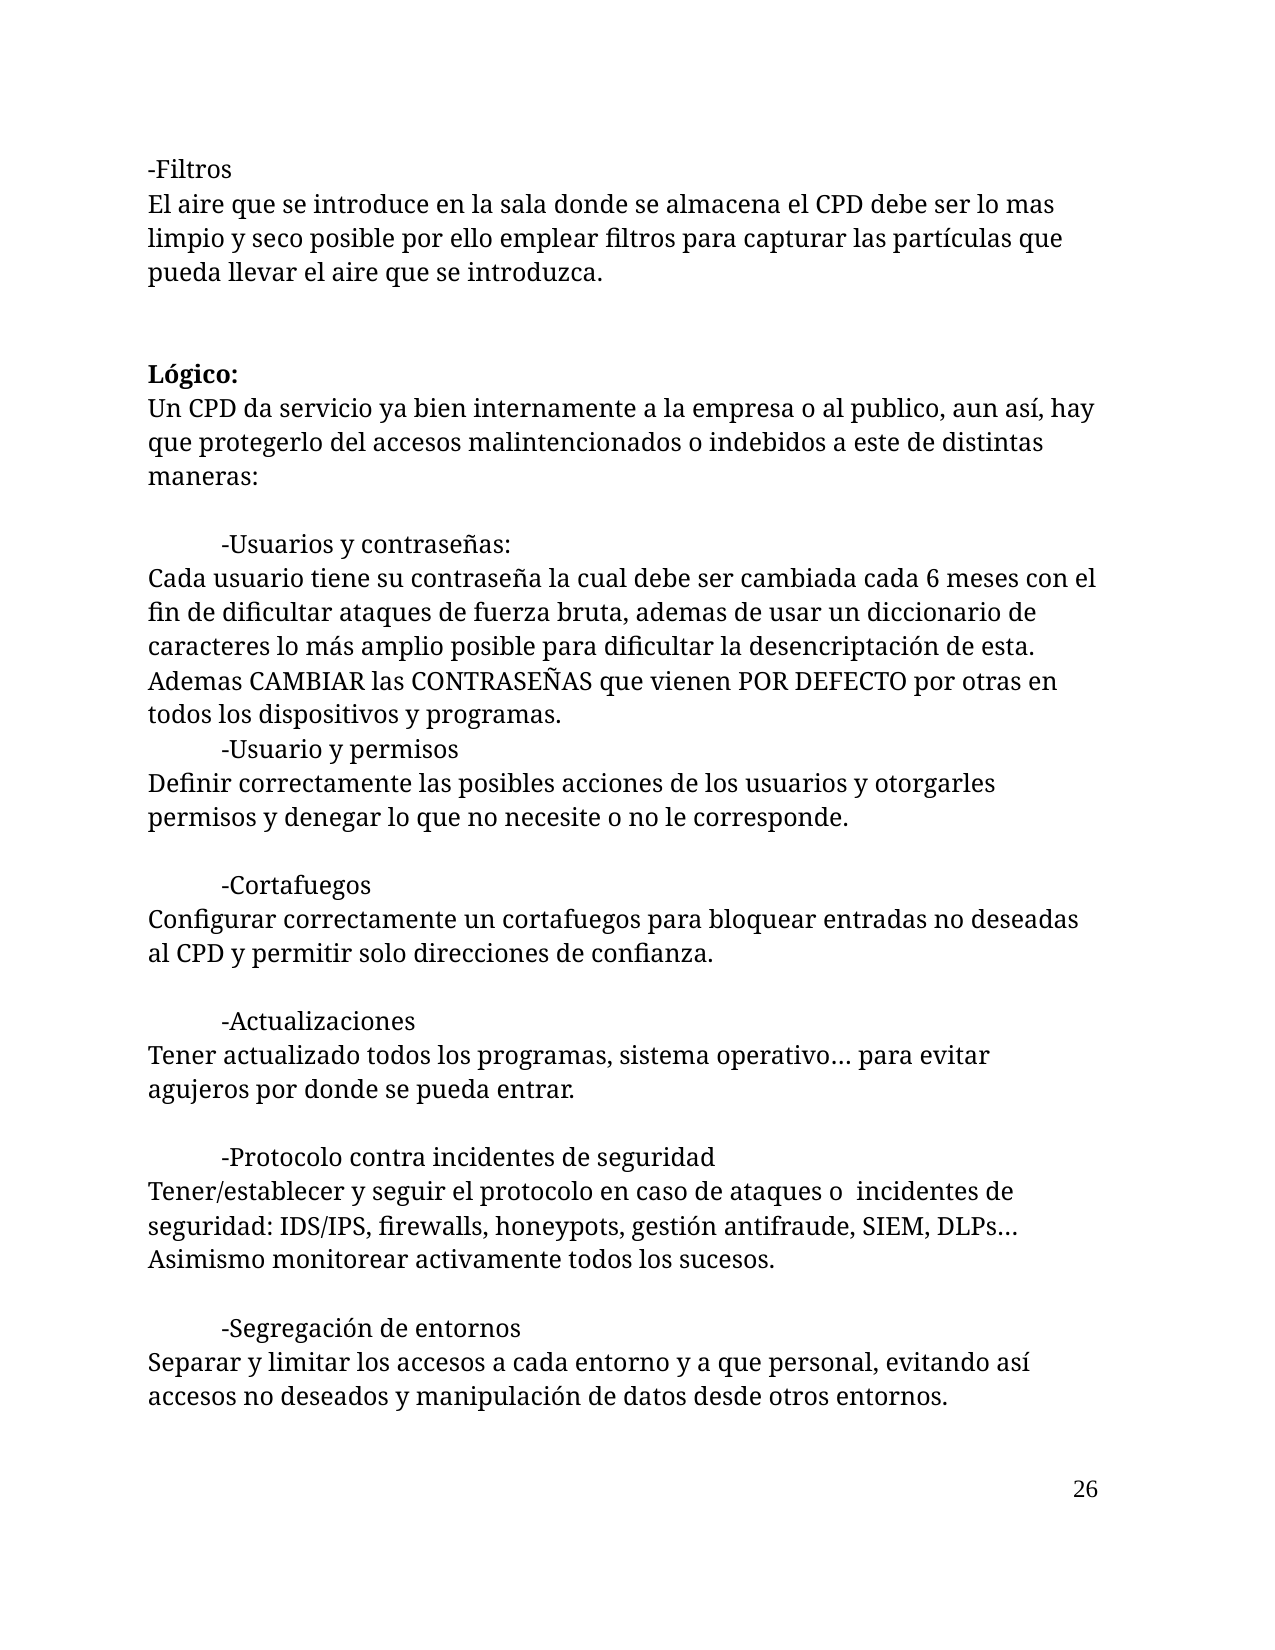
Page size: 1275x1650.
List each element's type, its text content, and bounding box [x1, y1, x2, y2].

text -Protocolo contra incidentes de seguridad [148, 1140, 1098, 1174]
text Asimismo monitorear activamente todos los sucesos. [148, 1242, 1098, 1276]
text Tener actualizado todos los programas, sistema operativo… para evitar agujeros por donde se pueda entrar. [148, 1038, 1098, 1106]
text Ademas CAMBIAR las CONTRASEÑAS que vienen POR DEFECTO por otras en todos los dispositivos y programas. [148, 663, 1098, 731]
text -Filtros [148, 152, 1098, 186]
text El aire que se introduce en la sala donde se almacena el CPD debe ser lo mas limpio y seco posible por ello emplear filtros para capturar las partículas que pueda llevar el aire que se introduzca. [148, 186, 1098, 288]
text -Usuarios y contraseñas: [148, 527, 1098, 561]
text Lógico: [148, 357, 1098, 391]
text -Usuario y permisos [148, 731, 1098, 765]
text Tener/establecer y seguir el protocolo en caso de ataques o incidentes de seguridad: IDS/IPS, firewalls, honeypots, gestión antifraude, SIEM, DLPs… [148, 1174, 1098, 1242]
text -Actualizaciones [148, 1004, 1098, 1038]
text Un CPD da servicio ya bien internamente a la empresa o al publico, aun así, hay que protegerlo del accesos malintencionados o indebidos a este de distintas maneras: [148, 391, 1098, 493]
text Cada usuario tiene su contraseña la cual debe ser cambiada cada 6 meses con el fin de dificultar ataques de fuerza bruta, ademas de usar un diccionario de caracteres lo más amplio posible para dificultar la desencriptación de esta. [148, 561, 1098, 663]
text -Cortafuegos [148, 867, 1098, 902]
text Definir correctamente las posibles acciones de los usuarios y otorgarles permisos y denegar lo que no necesite o no le corresponde. [148, 765, 1098, 833]
text -Segregación de entornos [148, 1310, 1098, 1344]
text Configurar correctamente un cortafuegos para bloquear entradas no deseadas al CPD y permitir solo direcciones de confianza. [148, 902, 1098, 970]
text Separar y limitar los accesos a cada entorno y a que personal, evitando así accesos no deseados y manipulación de datos desde otros entornos. [148, 1344, 1098, 1412]
